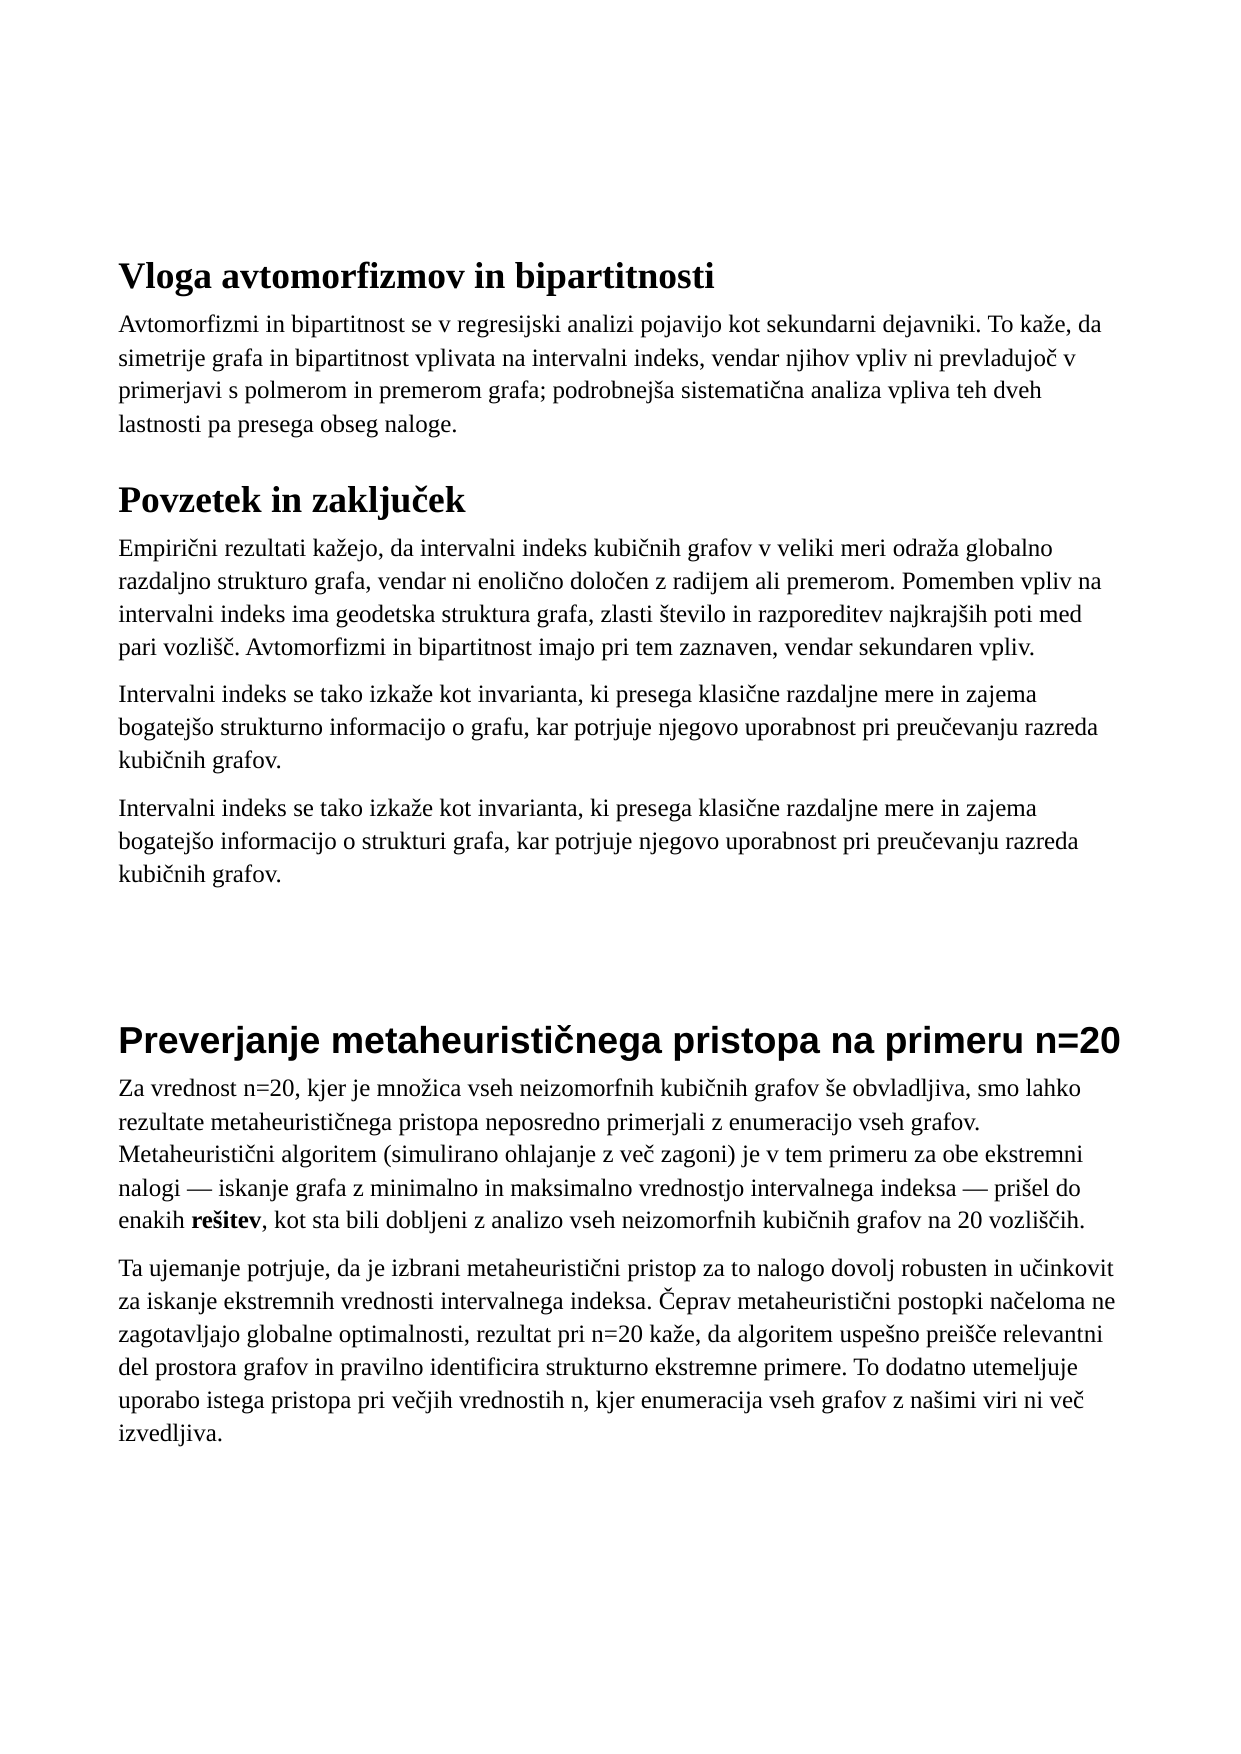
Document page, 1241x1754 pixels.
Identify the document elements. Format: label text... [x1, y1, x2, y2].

text Avtomorfizmi in bipartitnost se v regresijski analizi pojavijo kot sekundarni dejavniki. To kaže, da simetrije grafa in bipartitnost vplivata na intervalni indeks, vendar njihov vpliv ni prevladujoč v primerjavi s polmerom in premerom grafa; podrobnejša sistematična analiza vpliva teh dveh lastnosti pa presega obseg naloge. [118, 309, 1122, 437]
subtitle Preverjanje metaheurističnega pristopa na primeru n=20 [118, 1018, 1122, 1061]
text Empirični rezultati kažejo, da intervalni indeks kubičnih grafov v veliki meri odraža globalno razdaljno strukturo grafa, vendar ni enolično določen z radijem ali premerom. Pomemben vpliv na intervalni indeks ima geodetska struktura grafa, zlasti število in razporeditev najkrajših poti med pari vozlišč. Avtomorfizmi in bipartitnost imajo pri tem zaznaven, vendar sekundaren vpliv. [118, 533, 1122, 661]
text Intervalni indeks se tako izkaže kot invarianta, ki presega klasične razdaljne mere in zajema bogatejšo strukturno informacijo o grafu, kar potrjuje njegovo uporabnost pri preučevanju razreda kubičnih grafov. [118, 679, 1122, 774]
subtitle Vloga avtomorfizmov in bipartitnosti [118, 254, 1122, 297]
text Za vrednost n=20, kjer je množica vseh neizomorfnih kubičnih grafov še obvladljiva, smo lahko rezultate metaheurističnega pristopa neposredno primerjali z enumeracijo vseh grafov. Metaheuristični algoritem (simulirano ohlajanje z več zagoni) je v tem primeru za obe ekstremni nalogi — iskanje grafa z minimalno in maksimalno vrednostjo intervalnega indeksa — prišel do enakih rešitev, kot sta bili dobljeni z analizo vseh neizomorfnih kubičnih grafov na 20 vozliščih. [118, 1073, 1122, 1234]
text Ta ujemanje potrjuje, da je izbrani metaheuristični pristop za to nalogo dovolj robusten in učinkovit za iskanje ekstremnih vrednosti intervalnega indeksa. Čeprav metaheuristični postopki načeloma ne zagotavljajo globalne optimalnosti, rezultat pri n=20 kaže, da algoritem uspešno preišče relevantni del prostora grafov in pravilno identificira strukturno ekstremne primere. To dodatno utemeljuje uporabo istega pristopa pri večjih vrednostih n, kjer enumeracija vseh grafov z našimi viri ni več izvedljiva. [118, 1253, 1122, 1447]
text Intervalni indeks se tako izkaže kot invarianta, ki presega klasične razdaljne mere in zajema bogatejšo informacijo o strukturi grafa, kar potrjuje njegovo uporabnost pri preučevanju razreda kubičnih grafov. [118, 793, 1122, 888]
subtitle Povzetek in zaključek [118, 477, 1122, 520]
